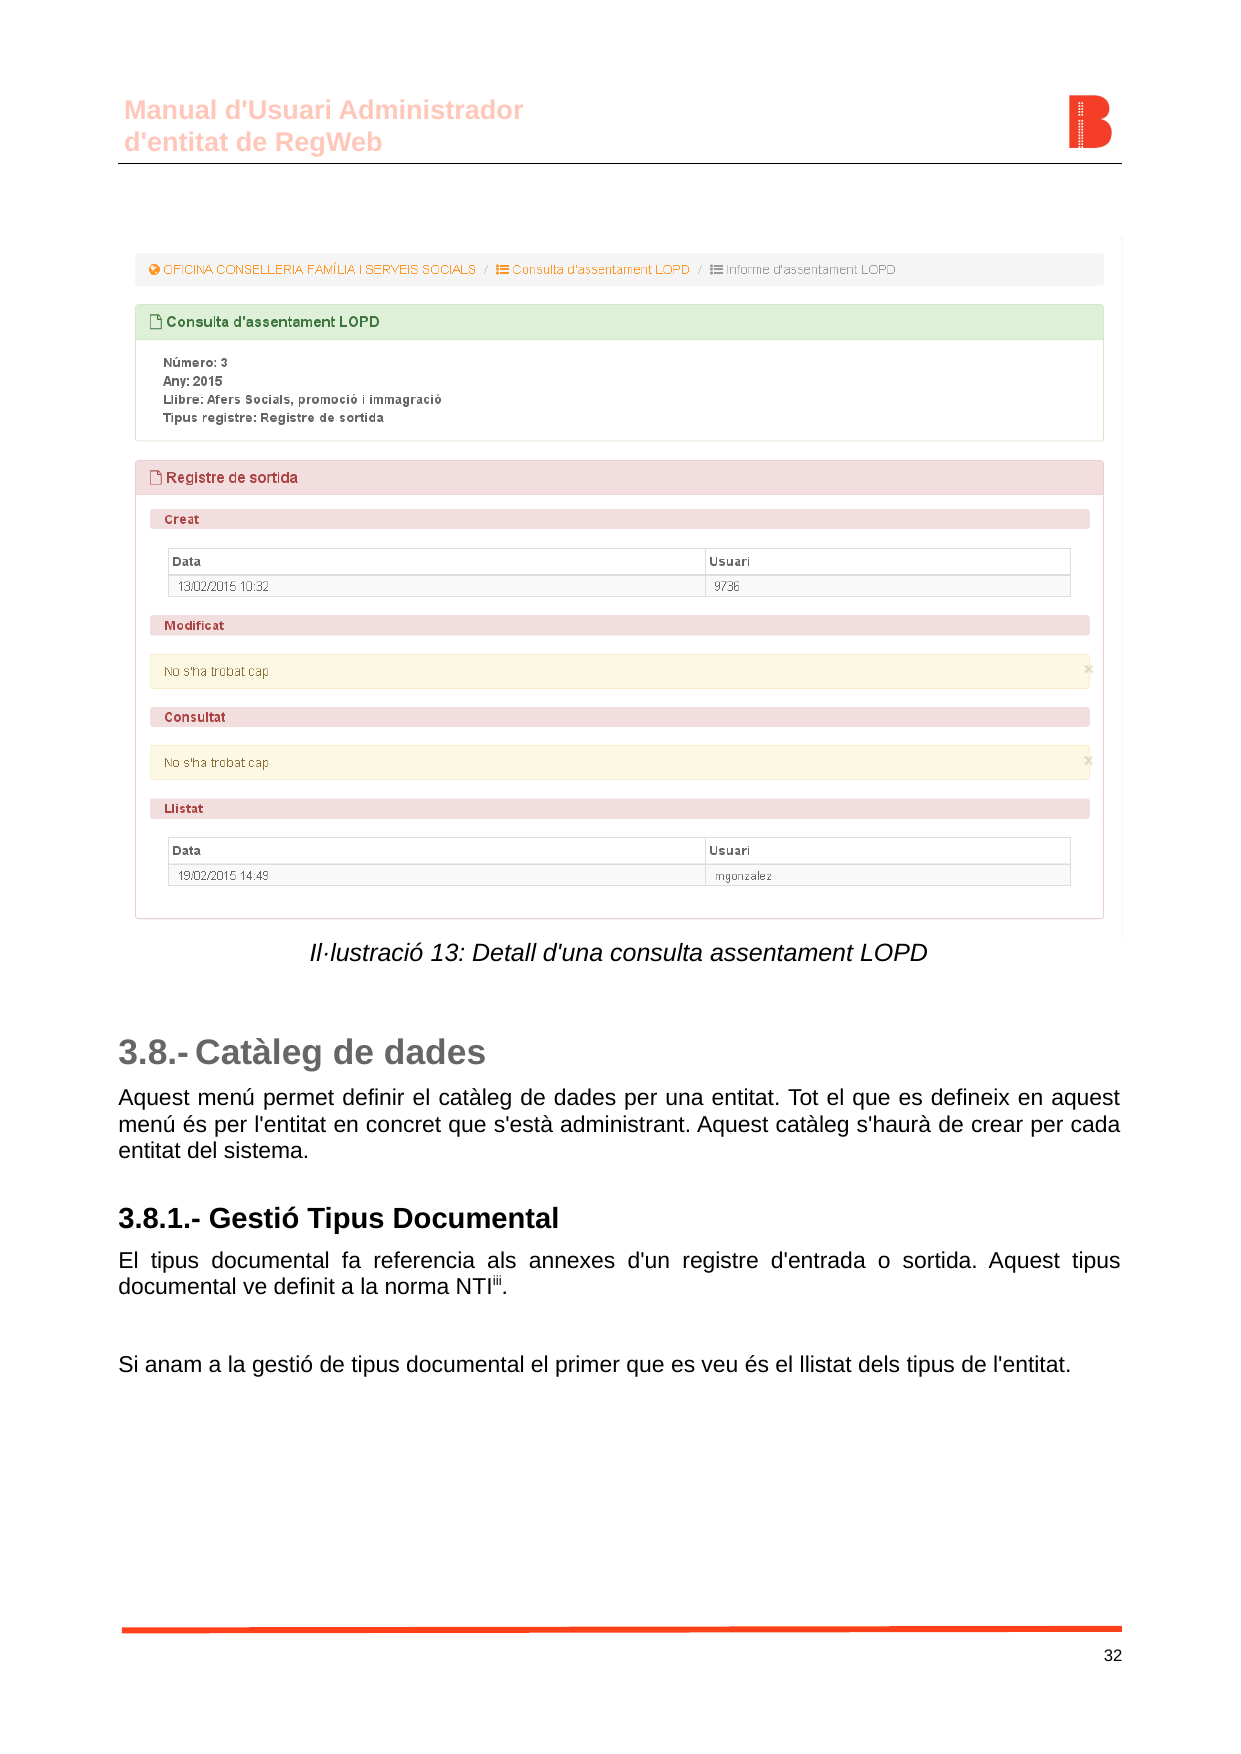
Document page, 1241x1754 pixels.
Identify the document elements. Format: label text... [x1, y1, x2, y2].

subtitle Gestió Tipus Documental [118, 1201, 1122, 1234]
text El tipus documental fa referencia als annexes d'un registre d'entrada o sortida. Aquest tipus documental ve definit a la norma NTI. [118, 1247, 1122, 1299]
picture [118, 236, 1123, 939]
subtitle Catàleg de dades [118, 1031, 1122, 1072]
text Il·lustració 13: Detall d'una consulta assentament LOPD [118, 939, 1122, 967]
text Aquest menú permet definir el catàleg de dades per una entitat. Tot el que es defineix en aquest menú és per l'entitat en concret que s'està administrant. Aquest catàleg s'haurà de crear per cada entitat del sistema. [118, 1084, 1122, 1163]
text Si anam a la gestió de tipus documental el primer que es veu és el llistat dels tipus de l'entitat. [118, 1351, 1122, 1377]
picture [1063, 94, 1117, 150]
